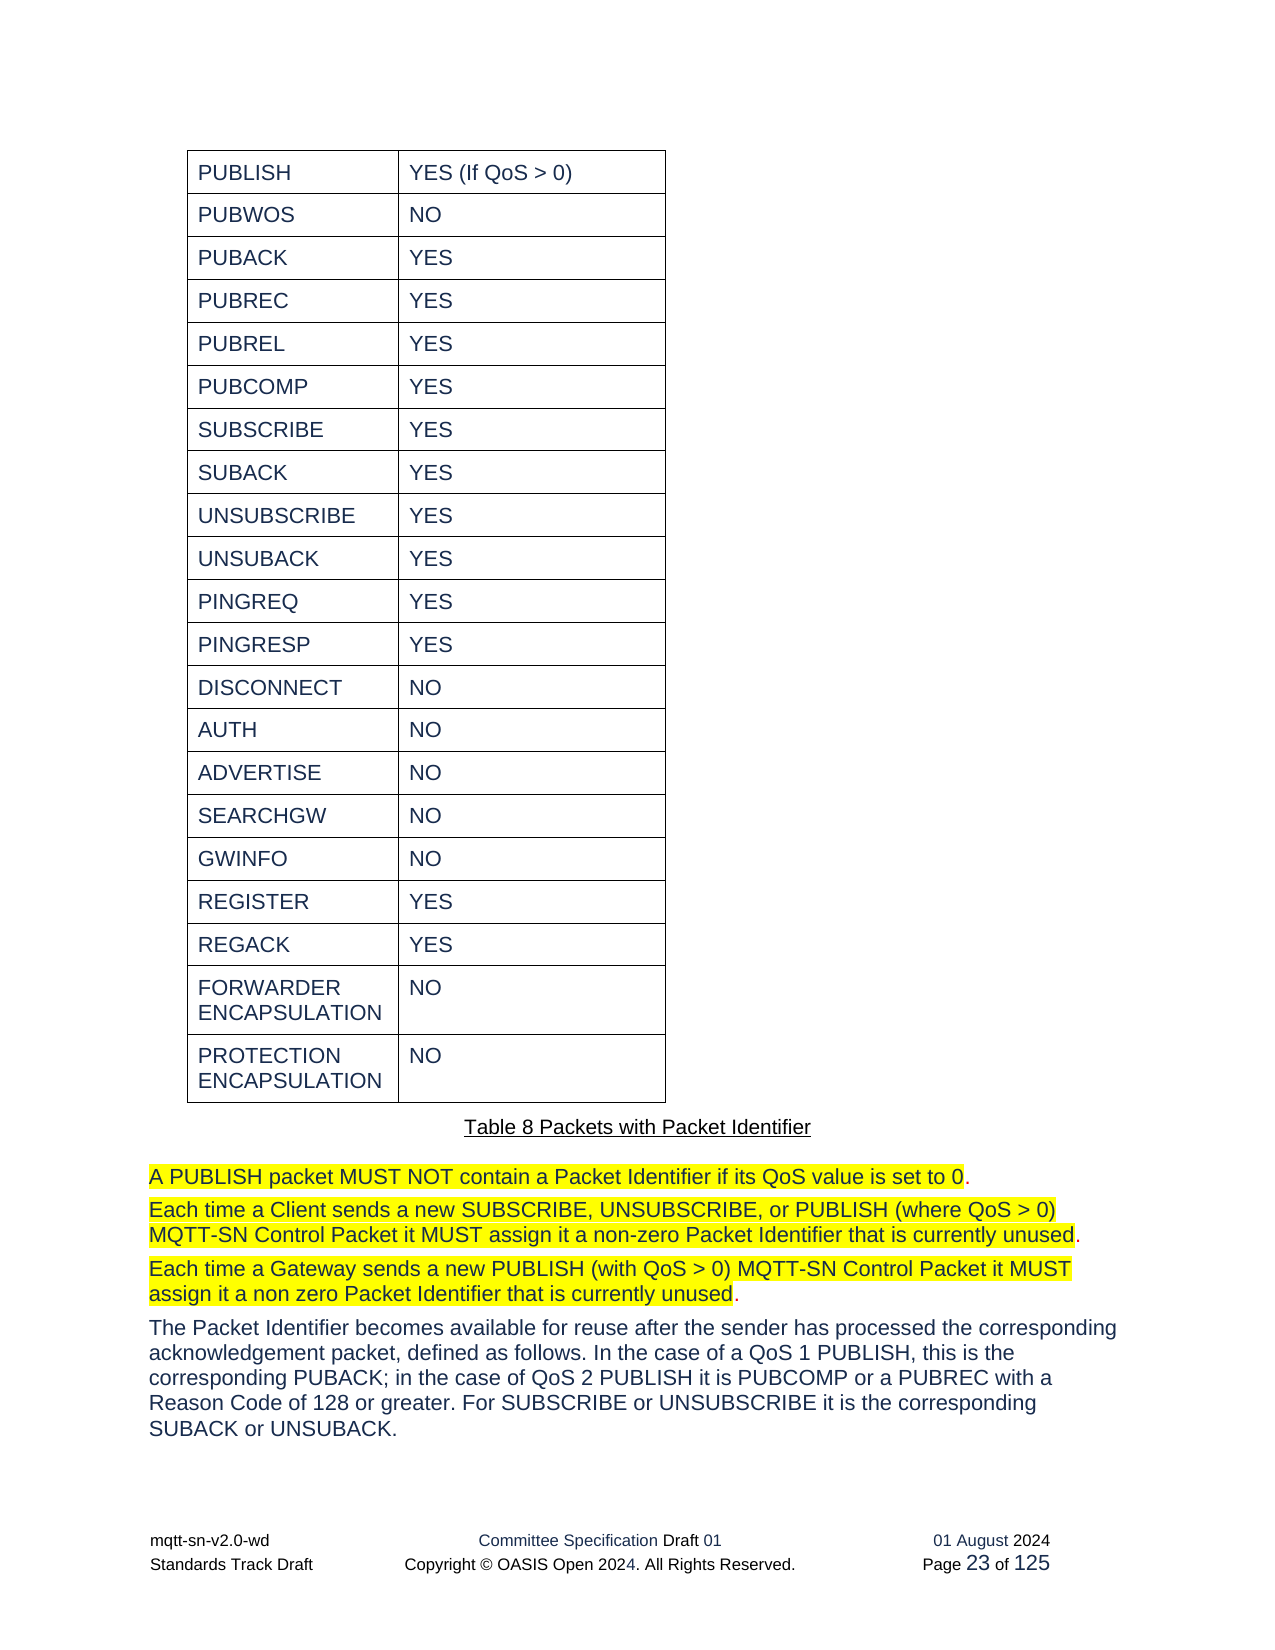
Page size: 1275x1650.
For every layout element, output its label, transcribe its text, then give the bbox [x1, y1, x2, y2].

table_cell PUBACK [188, 237, 398, 279]
text Each time a Client sends a new SUBSCRIBE, UNSUBSCRIBE, or PUBLISH (where QoS > 0) MQTT-SN Control Packet it MUST assign it a non-zero Packet Identifier that is currently unused. [148, 1197, 1124, 1248]
text Table 8 Packets with Packet Identifier [150, 1115, 1125, 1139]
table_cell YES [399, 409, 665, 450]
table_cell SUBSCRIBE [188, 409, 398, 450]
table_cell NO [399, 709, 665, 751]
table_cell YES [399, 494, 665, 536]
table_cell PUBLISH [188, 151, 398, 193]
table_cell YES [399, 537, 665, 579]
table_cell UNSUBSCRIBE [188, 494, 398, 536]
text Each time a Gateway sends a new PUBLISH (with QoS > 0) MQTT-SN Control Packet it MUST assign it a non zero Packet Identifier that is currently unused. [148, 1256, 1124, 1306]
table_cell GWINFO [188, 838, 398, 879]
text A PUBLISH packet MUST NOT contain a Packet Identifier if its QoS value is set to 0. [148, 1164, 964, 1189]
table_cell YES [399, 323, 665, 364]
text The Packet Identifier becomes available for reuse after the sender has processed the corresponding acknowledgement packet, defined as follows. In the case of a QoS 1 PUBLISH, this is the corresponding PUBACK; in the case of QoS 2 PUBLISH it is PUBCOMP or a PUBREC with a Reason Code of 128 or greater. For SUBSCRIBE or UNSUBSCRIBE it is the corresponding SUBACK or UNSUBACK. [148, 1315, 1124, 1441]
table_cell REGACK [188, 924, 398, 965]
table_cell PINGREQ [188, 580, 398, 622]
text A PUBLISH packet MUST NOT contain a Packet Identifier if its QoS value is set to 0. [970, 1164, 1124, 1189]
table_cell YES [399, 881, 665, 922]
table_cell PUBREL [188, 323, 398, 364]
table_cell YES [399, 451, 665, 493]
table_cell SUBACK [188, 451, 398, 493]
table_cell PUBWOS [188, 194, 398, 236]
table_cell NO [399, 194, 665, 236]
table_cell YES [399, 280, 665, 322]
table_cell NO [399, 752, 665, 794]
table_cell YES [399, 237, 665, 279]
table_cell AUTH [188, 709, 398, 751]
table_cell SEARCHGW [188, 795, 398, 837]
table_cell DISCONNECT [188, 666, 398, 708]
table_cell PUBCOMP [188, 366, 398, 407]
table_cell NO [399, 838, 665, 879]
table_cell NO [399, 1035, 665, 1102]
table_cell PROTECTION ENCAPSULATION [188, 1035, 398, 1102]
table_cell UNSUBACK [188, 537, 398, 579]
table_cell REGISTER [188, 881, 398, 922]
table_cell YES [399, 924, 665, 965]
table_cell YES [399, 623, 665, 665]
table_cell NO [399, 666, 665, 708]
table_cell FORWARDER ENCAPSULATION [188, 966, 398, 1033]
table_cell ADVERTISE [188, 752, 398, 794]
table_cell YES (If QoS > 0) [399, 151, 665, 193]
table_cell YES [399, 580, 665, 622]
table_cell YES [399, 366, 665, 407]
table_cell PUBREC [188, 280, 398, 322]
table_cell PINGRESP [188, 623, 398, 665]
table_cell NO [399, 966, 665, 1033]
table_cell NO [399, 795, 665, 837]
